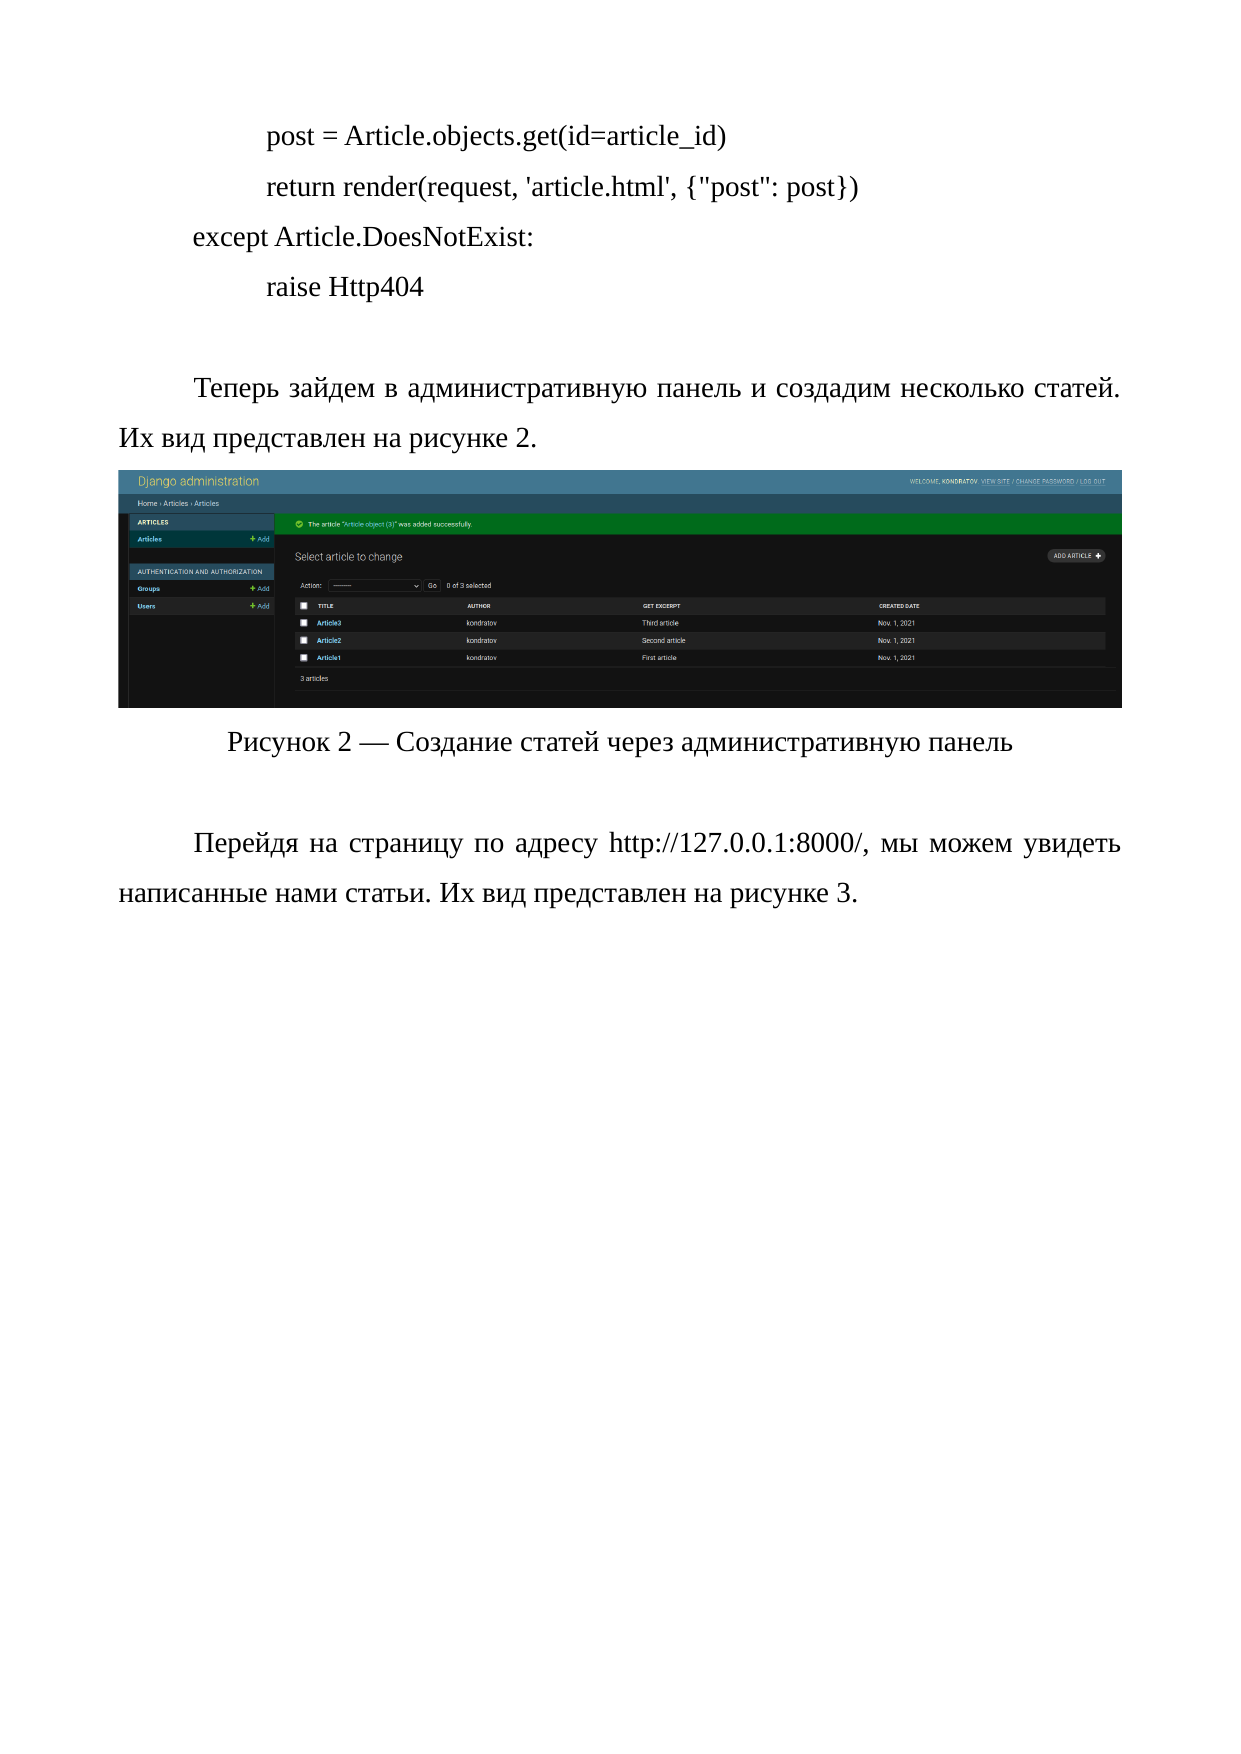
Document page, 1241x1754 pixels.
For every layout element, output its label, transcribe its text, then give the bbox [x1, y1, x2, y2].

text return render(request, 'article.html', {"post": post}) [118, 169, 1122, 202]
text Рисунок 2 — Создание статей через административную панель [118, 708, 1122, 758]
text post = Article.objects.get(id=article_id) [118, 118, 1122, 152]
text raise Http404 [118, 269, 1122, 303]
text except Article.DoesNotExist: [118, 219, 1122, 252]
picture [118, 470, 1122, 708]
text Перейдя на страницу по адресу http://127.0.0.1:8000/, мы можем увидеть написанные нами статьи. Их вид представлен на рисунке 3. [118, 825, 1122, 909]
text Теперь зайдем в административную панель и создадим несколько статей. Их вид представлен на рисунке 2. [118, 370, 1122, 454]
